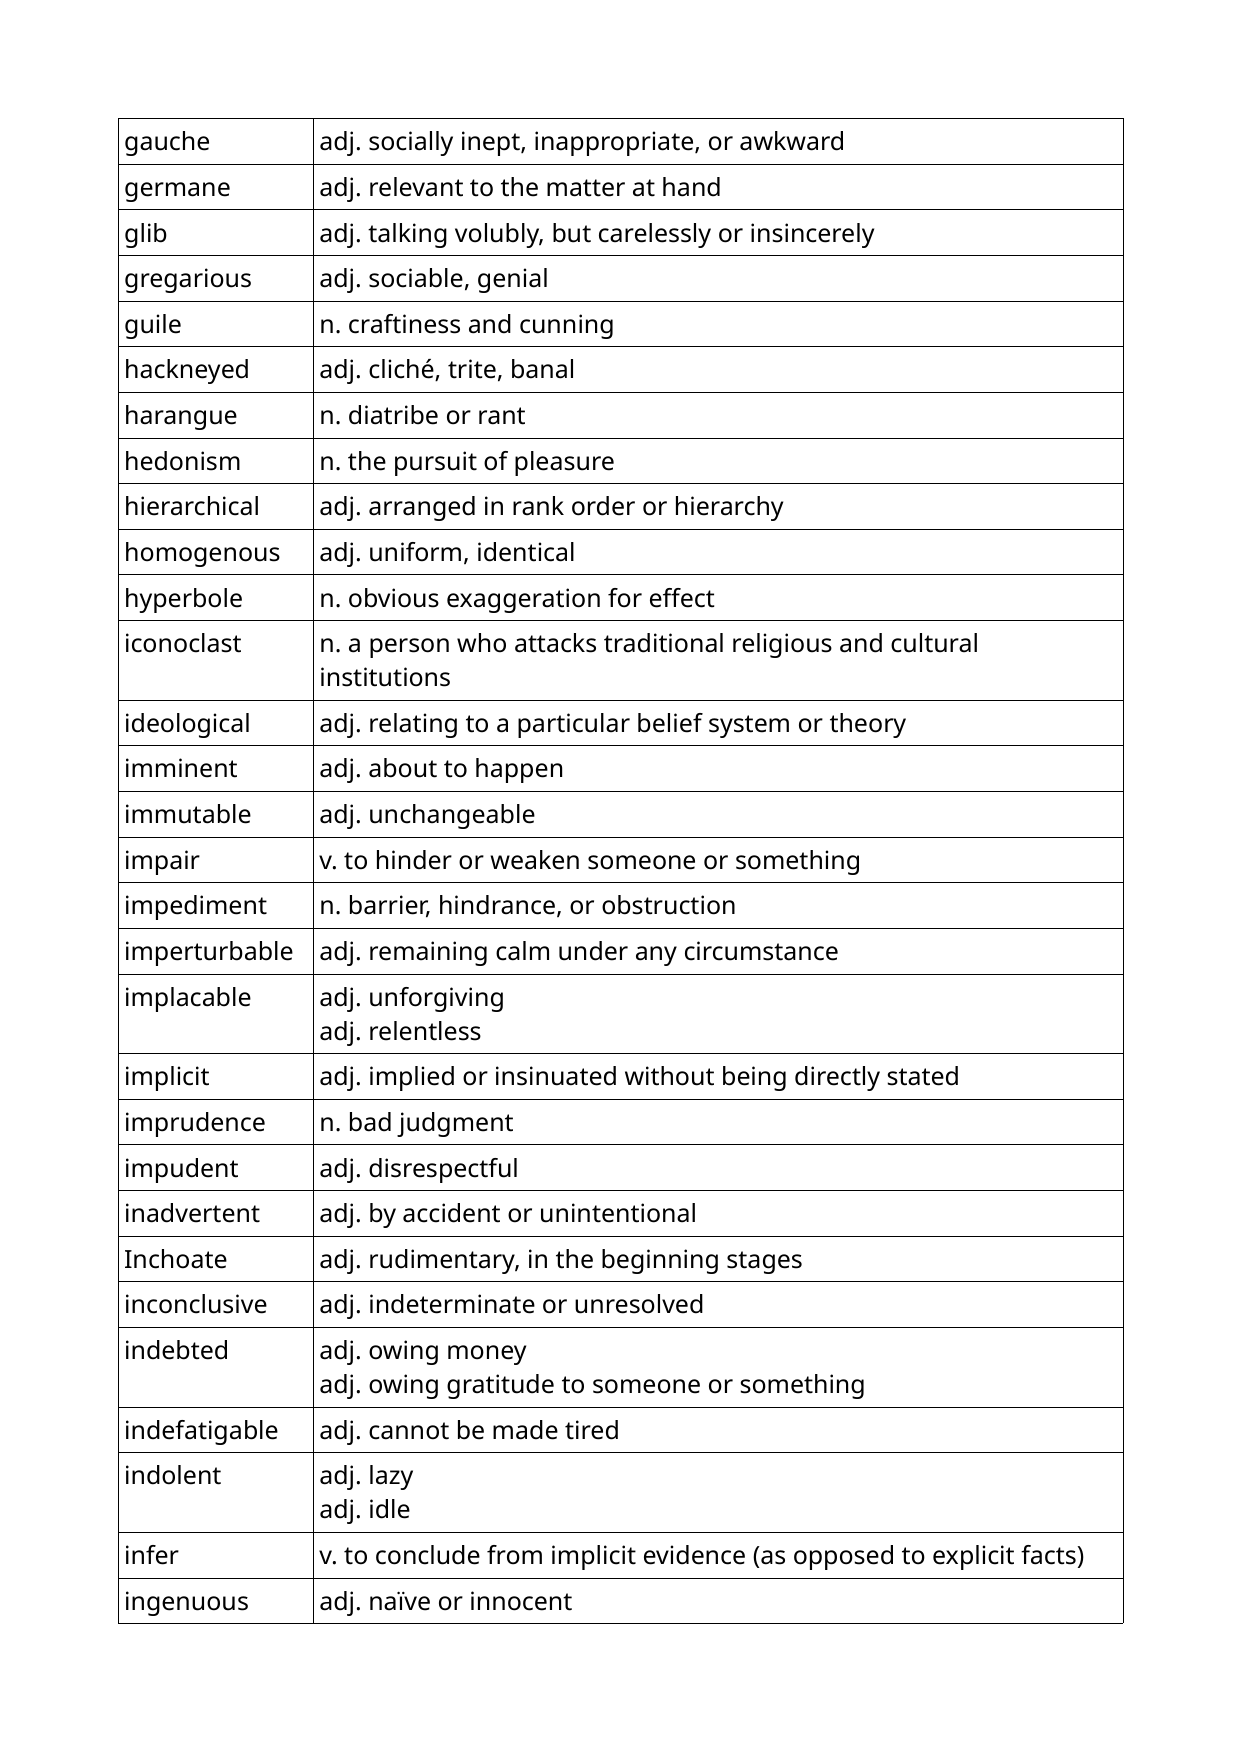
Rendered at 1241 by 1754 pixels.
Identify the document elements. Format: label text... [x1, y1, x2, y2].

table_cell harangue [119, 393, 313, 437]
table_cell n. barrier, hindrance, or obstruction [314, 883, 1123, 928]
table_cell imminent [119, 746, 313, 791]
table_cell adj. rudimentary, in the beginning stages [314, 1237, 1123, 1281]
table_cell adj. implied or insinuated without being directly stated [314, 1054, 1123, 1099]
table_cell immutable [119, 792, 313, 837]
table_cell imperturbable [119, 929, 313, 973]
table_cell hierarchical [119, 484, 313, 529]
table_cell adj. cliché, trite, banal [314, 347, 1123, 392]
table_cell adj. lazy adj. idle [314, 1453, 1123, 1532]
table_cell homogenous [119, 530, 313, 574]
table_cell n. the pursuit of pleasure [314, 439, 1123, 483]
table_cell guile [119, 302, 313, 346]
table_cell impair [119, 838, 313, 882]
table_cell inconclusive [119, 1282, 313, 1327]
table_cell hyperbole [119, 575, 313, 620]
table_cell ideological [119, 701, 313, 745]
table_cell adj. about to happen [314, 746, 1123, 791]
table_cell adj. relating to a particular belief system or theory [314, 701, 1123, 745]
table_cell adj. owing money adj. owing gratitude to someone or something [314, 1328, 1123, 1407]
table_cell v. to conclude from implicit evidence (as opposed to explicit facts) [314, 1533, 1123, 1577]
table_cell adj. uniform, identical [314, 530, 1123, 574]
table_cell adj. cannot be made tired [314, 1408, 1123, 1452]
table_cell v. to hinder or weaken someone or something [314, 838, 1123, 882]
table_cell n. craftiness and cunning [314, 302, 1123, 346]
table_cell adj. by accident or unintentional [314, 1191, 1123, 1236]
table_cell adj. naïve or innocent [314, 1579, 1123, 1623]
table_cell adj. arranged in rank order or hierarchy [314, 484, 1123, 529]
table_cell iconoclast [119, 621, 313, 700]
table_cell infer [119, 1533, 313, 1577]
table_cell imprudence [119, 1100, 313, 1144]
table_cell implacable [119, 975, 313, 1053]
table_cell n. bad judgment [314, 1100, 1123, 1144]
table_cell hackneyed [119, 347, 313, 392]
table_cell Inchoate [119, 1237, 313, 1281]
table_cell implicit [119, 1054, 313, 1099]
table_cell adj. socially inept, inappropriate, or awkward [314, 119, 1123, 164]
table_cell indefatigable [119, 1408, 313, 1452]
table_cell adj. unforgiving adj. relentless [314, 975, 1123, 1053]
table_cell ingenuous [119, 1579, 313, 1623]
table_cell adj. remaining calm under any circumstance [314, 929, 1123, 973]
table_cell impediment [119, 883, 313, 928]
table_cell hedonism [119, 439, 313, 483]
table_cell gauche [119, 119, 313, 164]
table_cell impudent [119, 1145, 313, 1190]
table_cell n. a person who attacks traditional religious and cultural institutions [314, 621, 1123, 700]
table_cell n. diatribe or rant [314, 393, 1123, 437]
table_cell gregarious [119, 256, 313, 301]
table_cell adj. sociable, genial [314, 256, 1123, 301]
table_cell inadvertent [119, 1191, 313, 1236]
table_cell adj. indeterminate or unresolved [314, 1282, 1123, 1327]
table_cell indebted [119, 1328, 313, 1407]
table_cell indolent [119, 1453, 313, 1532]
table_cell adj. disrespectful [314, 1145, 1123, 1190]
table_cell germane [119, 165, 313, 209]
table_cell adj. relevant to the matter at hand [314, 165, 1123, 209]
table_cell adj. talking volubly, but carelessly or insincerely [314, 210, 1123, 255]
table_cell adj. unchangeable [314, 792, 1123, 837]
table_cell n. obvious exaggeration for effect [314, 575, 1123, 620]
table_cell glib [119, 210, 313, 255]
